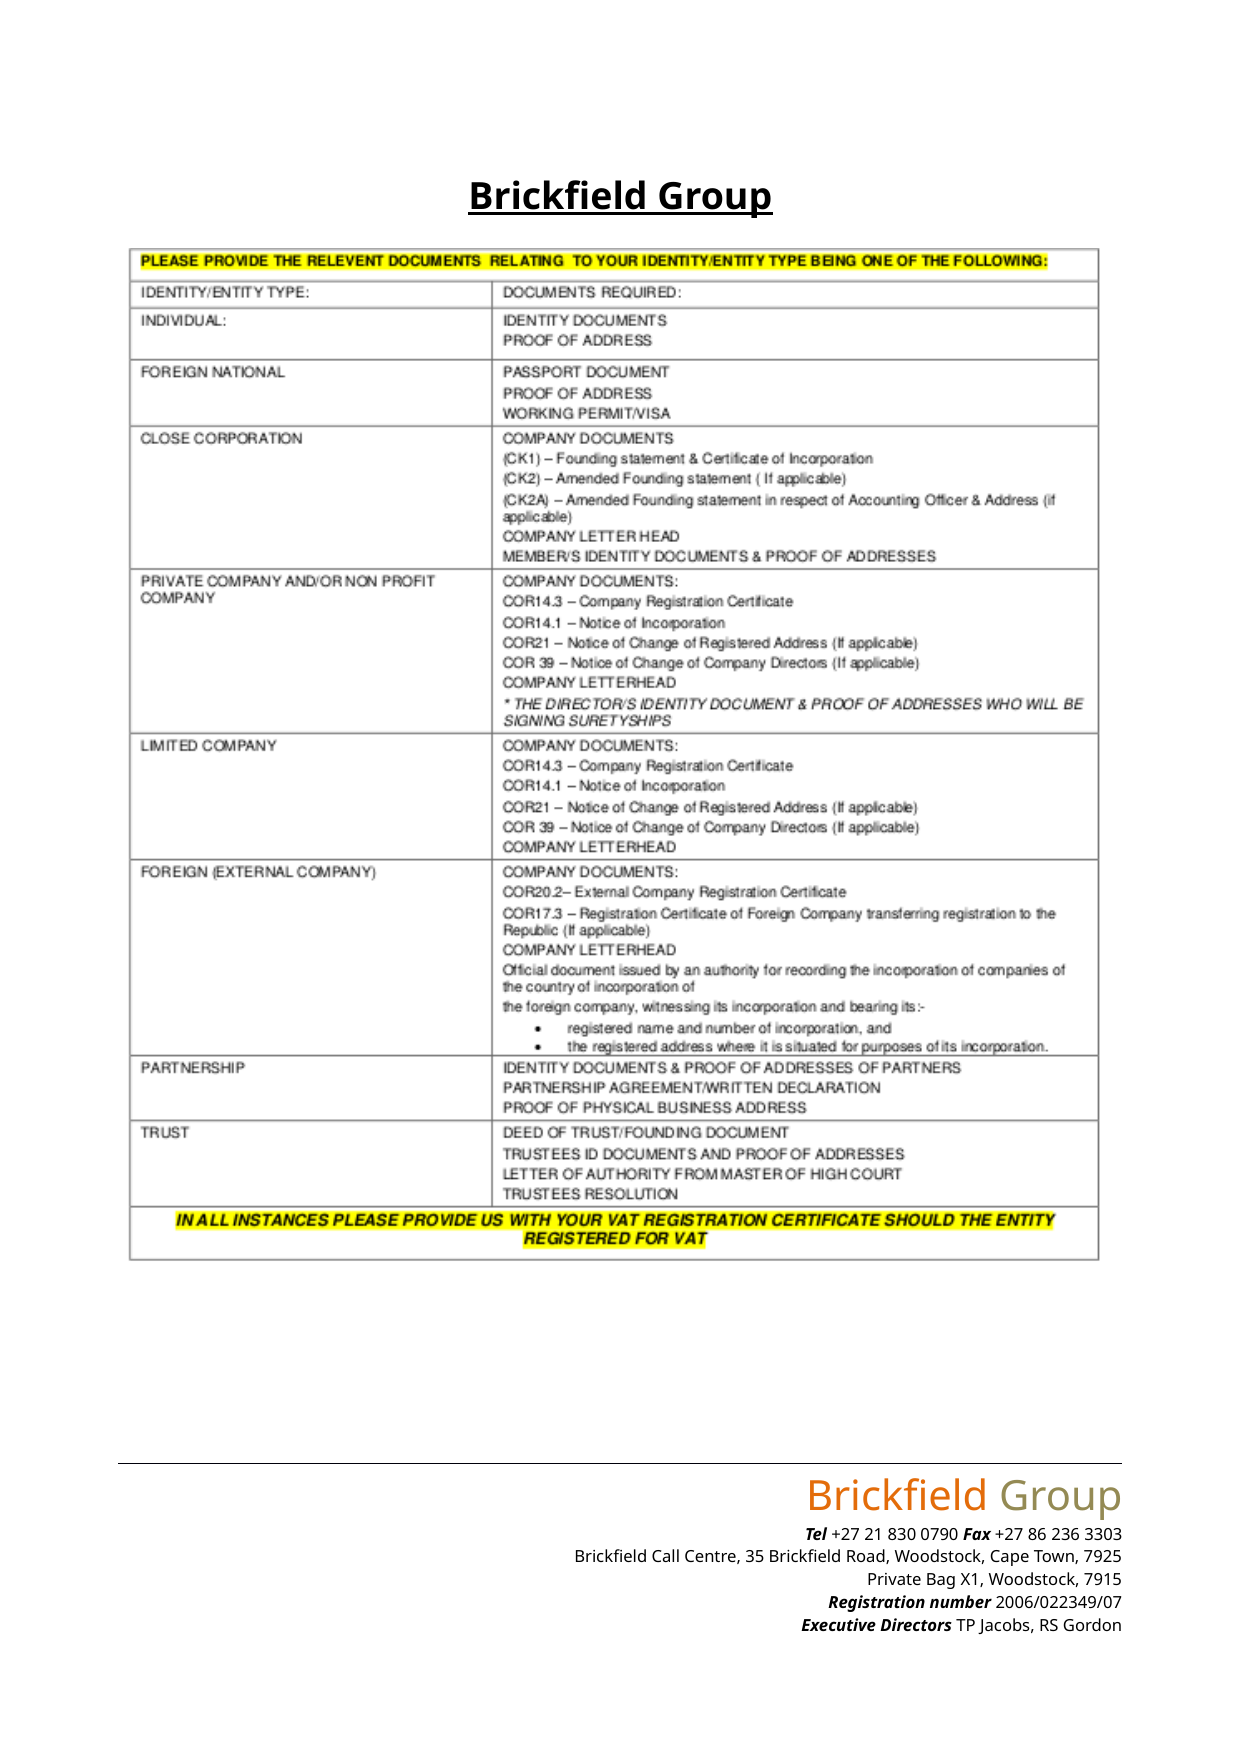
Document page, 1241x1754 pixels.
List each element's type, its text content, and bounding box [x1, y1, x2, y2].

picture [126, 248, 1103, 1266]
text Brickfield Group [118, 169, 1122, 220]
